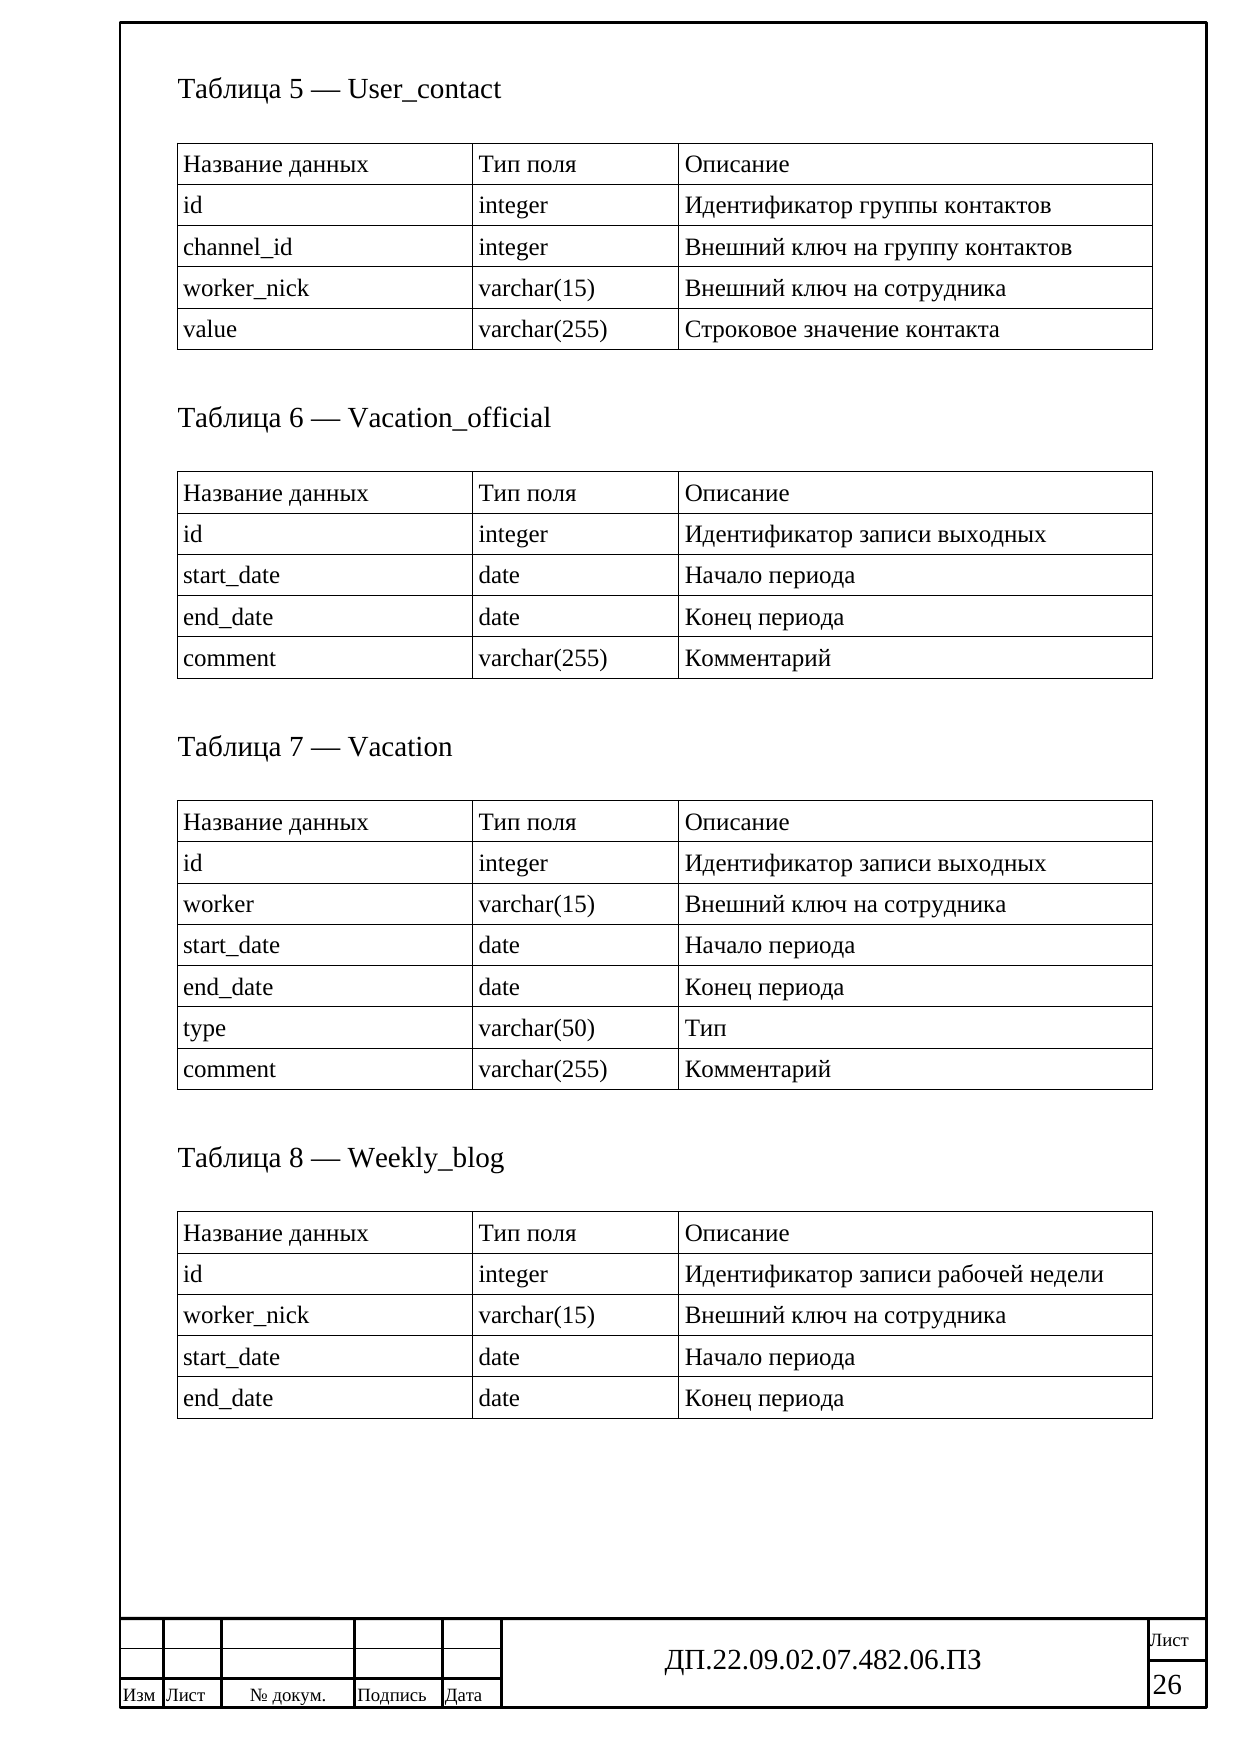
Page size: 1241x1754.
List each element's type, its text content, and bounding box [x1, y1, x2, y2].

table_cell Внешний ключ на сотрудника [679, 884, 1152, 924]
table_cell integer [473, 842, 678, 882]
text Таблица 7 — Vacation [177, 729, 1152, 762]
table_cell varchar(15) [473, 884, 678, 924]
table_cell value [178, 309, 472, 349]
table_cell channel_id [178, 226, 472, 266]
table_cell Внешний ключ на группу контактов [679, 226, 1152, 266]
table_cell start_date [178, 925, 472, 965]
table_cell Внешний ключ на сотрудника [679, 1295, 1152, 1335]
table_cell Идентификатор записи выходных [679, 842, 1152, 882]
table_cell varchar(15) [473, 1295, 678, 1335]
table_cell Комментарий [679, 637, 1152, 677]
table_header Описание [679, 144, 1152, 184]
table_cell worker [178, 884, 472, 924]
table_cell integer [473, 514, 678, 554]
table_cell Конец периода [679, 966, 1152, 1006]
table_cell date [473, 555, 678, 595]
table_cell id [178, 842, 472, 882]
table_cell comment [178, 637, 472, 677]
table_cell integer [473, 1254, 678, 1294]
table_cell Начало периода [679, 925, 1152, 965]
table_cell Начало периода [679, 1336, 1152, 1376]
table_cell Начало периода [679, 555, 1152, 595]
table_header Тип поля [473, 801, 678, 841]
table_cell date [473, 966, 678, 1006]
table_header Название данных [178, 1212, 472, 1252]
table_cell integer [473, 185, 678, 225]
table_cell varchar(255) [473, 1049, 678, 1089]
table_header Название данных [178, 144, 472, 184]
table_cell id [178, 514, 472, 554]
table_cell Конец периода [679, 596, 1152, 636]
table_cell integer [473, 226, 678, 266]
table_cell Внешний ключ на сотрудника [679, 267, 1152, 307]
table_header Описание [679, 1212, 1152, 1252]
table_header Название данных [178, 472, 472, 512]
table_header Название данных [178, 801, 472, 841]
table_cell worker_nick [178, 1295, 472, 1335]
table_cell Комментарий [679, 1049, 1152, 1089]
table_header Тип поля [473, 472, 678, 512]
table_cell end_date [178, 596, 472, 636]
text Таблица 5 — User_contact [177, 71, 1152, 105]
table_cell start_date [178, 555, 472, 595]
table_header Описание [679, 801, 1152, 841]
table_cell Строковое значение контакта [679, 309, 1152, 349]
table_cell Конец периода [679, 1377, 1152, 1417]
table_cell Идентификатор записи выходных [679, 514, 1152, 554]
table_cell date [473, 1377, 678, 1417]
table_header Тип поля [473, 144, 678, 184]
table_cell varchar(255) [473, 637, 678, 677]
table_cell end_date [178, 1377, 472, 1417]
table_cell varchar(50) [473, 1007, 678, 1047]
text Таблица 8 — Weekly_blog [177, 1140, 1152, 1174]
table_cell start_date [178, 1336, 472, 1376]
table_header Описание [679, 472, 1152, 512]
table_cell Идентификатор группы контактов [679, 185, 1152, 225]
table_cell date [473, 925, 678, 965]
table_cell varchar(15) [473, 267, 678, 307]
table_cell Идентификатор записи рабочей недели [679, 1254, 1152, 1294]
table_header Тип поля [473, 1212, 678, 1252]
table_cell type [178, 1007, 472, 1047]
table_cell id [178, 1254, 472, 1294]
table_cell varchar(255) [473, 309, 678, 349]
table_cell id [178, 185, 472, 225]
table_cell end_date [178, 966, 472, 1006]
table_cell date [473, 1336, 678, 1376]
table_cell date [473, 596, 678, 636]
table_cell worker_nick [178, 267, 472, 307]
table_cell comment [178, 1049, 472, 1089]
table_cell Тип [679, 1007, 1152, 1047]
text Таблица 6 — Vacation_official [177, 400, 1152, 434]
